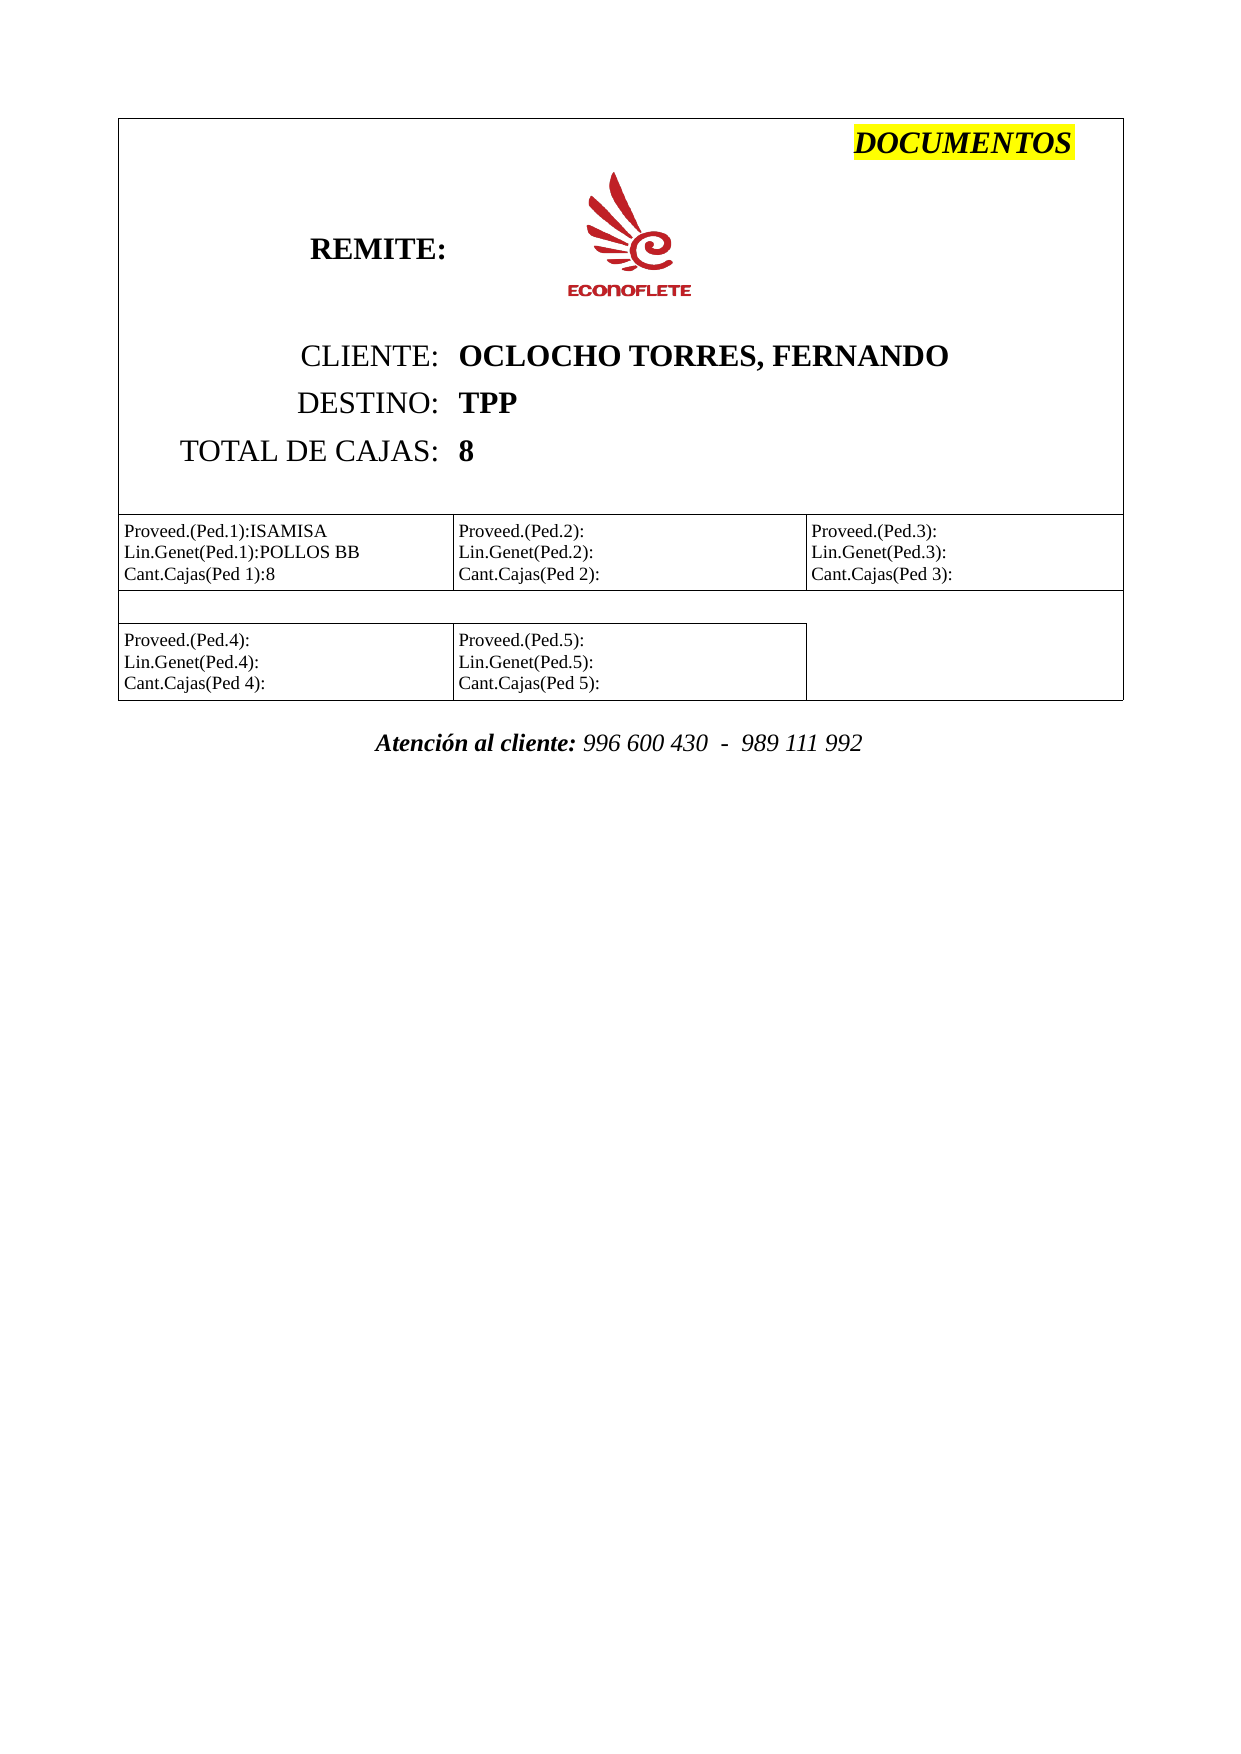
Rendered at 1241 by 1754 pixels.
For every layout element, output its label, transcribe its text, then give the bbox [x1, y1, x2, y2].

table_cell Proveed.(Ped.5): Lin.Genet(Ped.5): Cant.Cajas(Ped 5): [454, 624, 806, 699]
table_cell Proveed.(Ped.2): Lin.Genet(Ped.2): Cant.Cajas(Ped 2): [454, 515, 806, 590]
table_cell Proveed.(Ped.3): Lin.Genet(Ped.3): Cant.Cajas(Ped 3): [807, 515, 1123, 590]
table_cell [806, 591, 1123, 623]
table_cell [453, 166, 806, 332]
table_cell [806, 166, 1123, 332]
table_cell [807, 623, 1123, 699]
table_header [453, 119, 806, 166]
table_cell 8 [453, 426, 1123, 474]
picture [552, 171, 707, 297]
table_cell DESTINO: [119, 379, 453, 426]
table_cell REMITE: [119, 166, 453, 332]
table_cell OCLOCHO TORRES, FERNANDO [453, 332, 1123, 379]
table_cell CLIENTE: [119, 332, 453, 379]
table_cell [453, 591, 806, 623]
table_cell [119, 474, 453, 514]
table_cell [453, 474, 806, 514]
table_header DOCUMENTOS [806, 119, 1123, 166]
table_cell Proveed.(Ped.1):ISAMISA Lin.Genet(Ped.1):POLLOS BB Cant.Cajas(Ped 1):8 [119, 515, 453, 590]
table_cell [806, 379, 1123, 426]
table_cell [119, 591, 453, 623]
table_cell TOTAL DE CAJAS: [119, 426, 453, 474]
table_cell [806, 474, 1123, 514]
table_header [119, 119, 453, 166]
table_cell Proveed.(Ped.4): Lin.Genet(Ped.4): Cant.Cajas(Ped 4): [119, 624, 453, 699]
text Atención al cliente: 996 600 430 - 989 111 992 [118, 728, 1122, 757]
table_cell TPP [453, 379, 806, 426]
